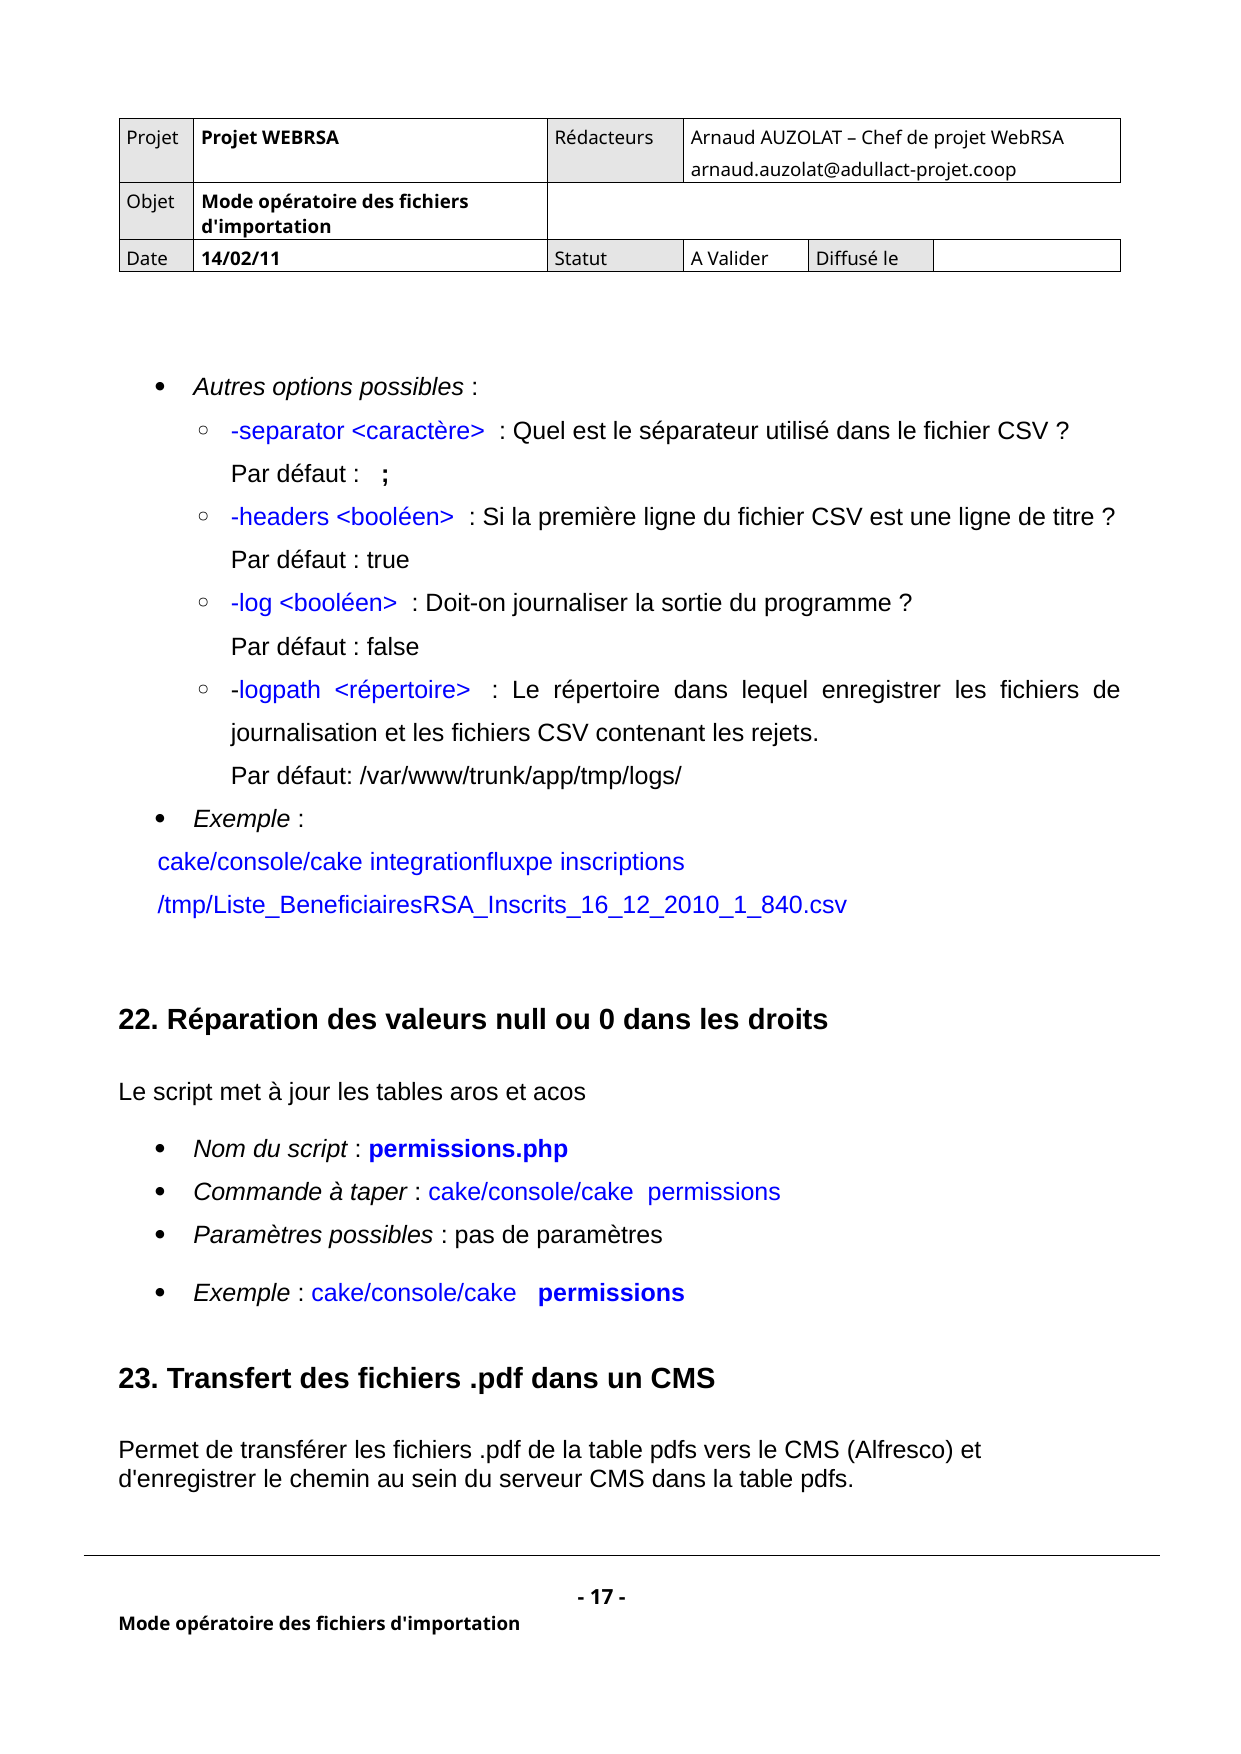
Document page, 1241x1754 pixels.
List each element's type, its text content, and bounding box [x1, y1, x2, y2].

list Autres options possibles : [156, 372, 1122, 401]
list Commande à taper : cake/console/cake permissions [156, 1177, 1122, 1206]
list -headers <booléen> : Si la première ligne du fichier CSV est une ligne de titre ? [193, 502, 1122, 531]
list Paramètres possibles : pas de paramètres [156, 1221, 1122, 1249]
text Permet de transférer les fichiers .pdf de la table pdfs vers le CMS (Alfresco) et d'enregistrer le chemin au sein du serveur CMS dans la table pdfs. [118, 1436, 1122, 1493]
list -logpath <répertoire> : Le répertoire dans lequel enregistrer les fichiers de journalisation et les fichiers CSV contenant les rejets. [193, 675, 1122, 747]
list -log <booléen> : Doit-on journaliser la sortie du programme ? [193, 588, 1122, 617]
subtitle 22. Réparation des valeurs null ou 0 dans les droits [118, 1002, 1122, 1035]
list Nom du script : permissions.php [156, 1134, 1122, 1163]
text Le script met à jour les tables aros et acos [118, 1077, 1122, 1105]
list Par défaut : false [193, 632, 1122, 660]
list Exemple : cake/console/cake permissions [156, 1278, 1122, 1307]
list Par défaut : ; [193, 459, 1122, 488]
list -separator <caractère> : Quel est le séparateur utilisé dans le fichier CSV ? [193, 416, 1122, 444]
subtitle 23. Transfert des fichiers .pdf dans un CMS [118, 1361, 1122, 1394]
text cake/console/cake integrationfluxpe inscriptions /tmp/Liste_BeneficiairesRSA_Inscrits_16_12_2010_1_840.csv [157, 847, 1122, 919]
list Par défaut : true [193, 545, 1122, 574]
list Exemple : [156, 804, 1122, 833]
list Par défaut: /var/www/trunk/app/tmp/logs/ [193, 761, 1122, 790]
